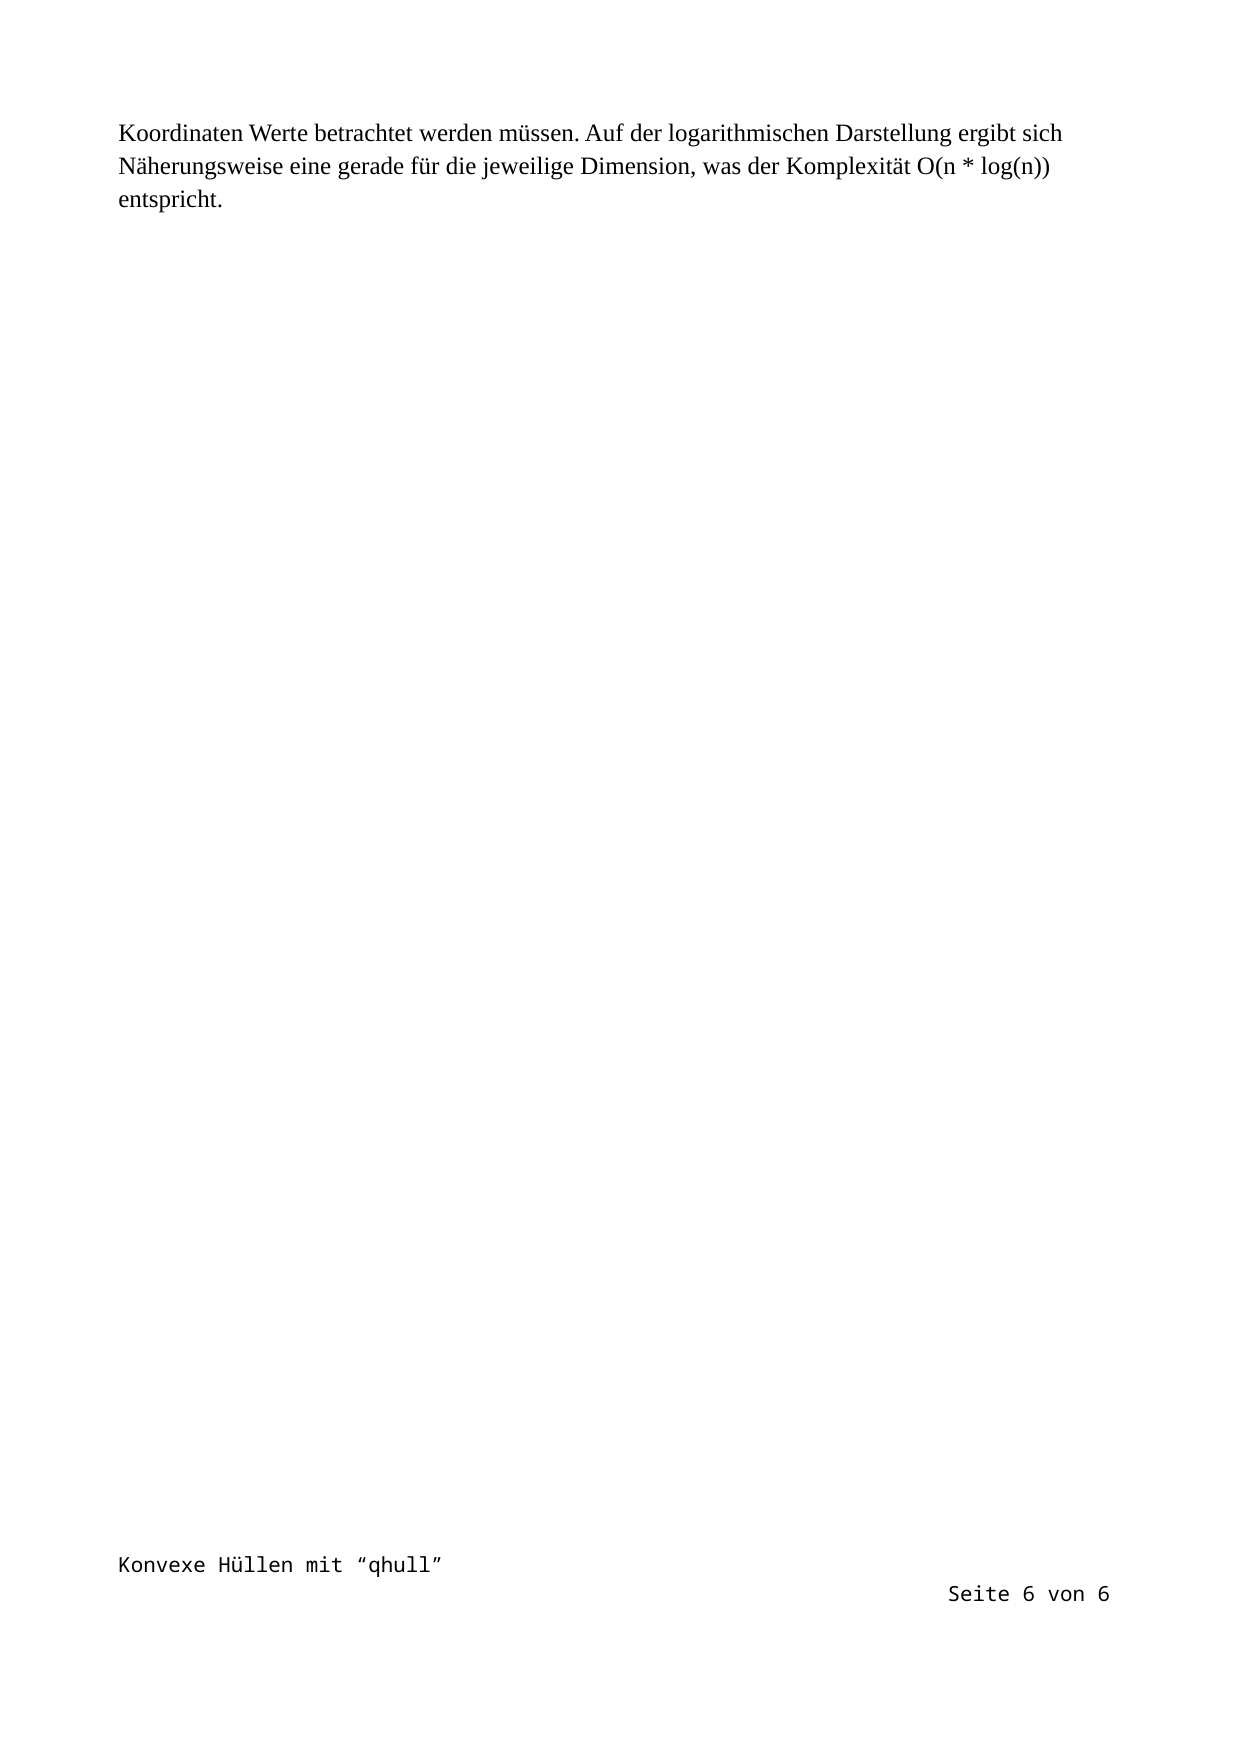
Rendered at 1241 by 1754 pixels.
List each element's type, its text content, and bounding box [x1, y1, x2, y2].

text Koordinaten Werte betrachtet werden müssen. Auf der logarithmischen Darstellung ergibt sich Näherungsweise eine gerade für die jeweilige Dimension, was der Komplexität O(n * log(n)) entspricht. [118, 118, 1122, 213]
